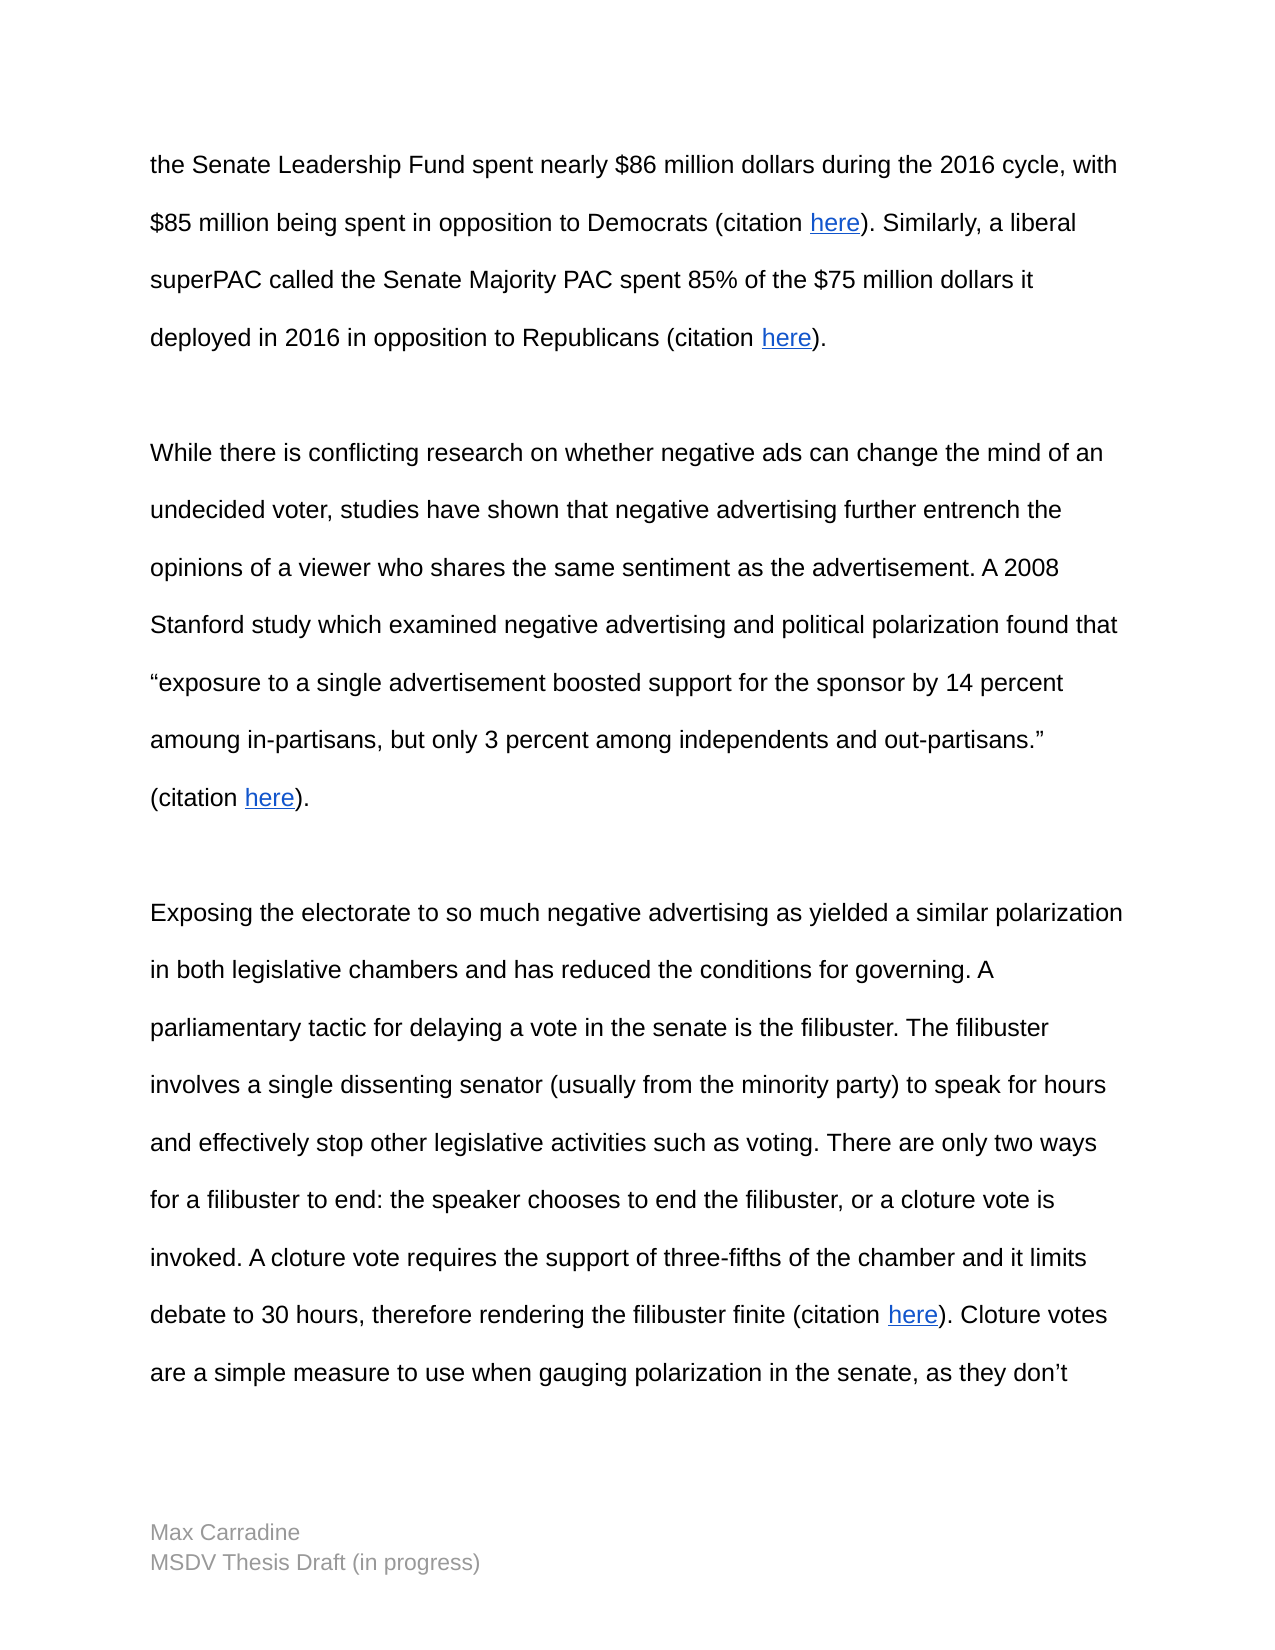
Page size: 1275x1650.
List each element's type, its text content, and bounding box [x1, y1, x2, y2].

text the Senate Leadership Fund spent nearly $86 million dollars during the 2016 cycle, with $85 million being spent in opposition to Democrats (citation here). Similarly, a liberal superPAC called the Senate Majority PAC spent 85% of the $75 million dollars it deployed in 2016 in opposition to Republicans (citation here). [150, 150, 1125, 351]
text Exposing the electorate to so much negative advertising as yielded a similar polarization in both legislative chambers and has reduced the conditions for governing. A parliamentary tactic for delaying a vote in the senate is the filibuster. The filibuster involves a single dissenting senator (usually from the minority party) to speak for hours and effectively stop other legislative activities such as voting. There are only two ways for a filibuster to end: the speaker chooses to end the filibuster, or a cloture vote is invoked. A cloture vote requires the support of three-fifths of the chamber and it limits debate to 30 hours, therefore rendering the filibuster finite (citation here). Cloture votes are a simple measure to use when gauging polarization in the senate, as they don’t [150, 897, 1125, 1386]
text While there is conflicting research on whether negative ads can change the mind of an undecided voter, studies have shown that negative advertising further entrench the opinions of a viewer who shares the same sentiment as the advertisement. A 2008 Stanford study which examined negative advertising and political polarization found that “exposure to a single advertisement boosted support for the sponsor by 14 percent amoung in-partisans, but only 3 percent among independents and out-partisans.” (citation here). [150, 437, 1125, 811]
